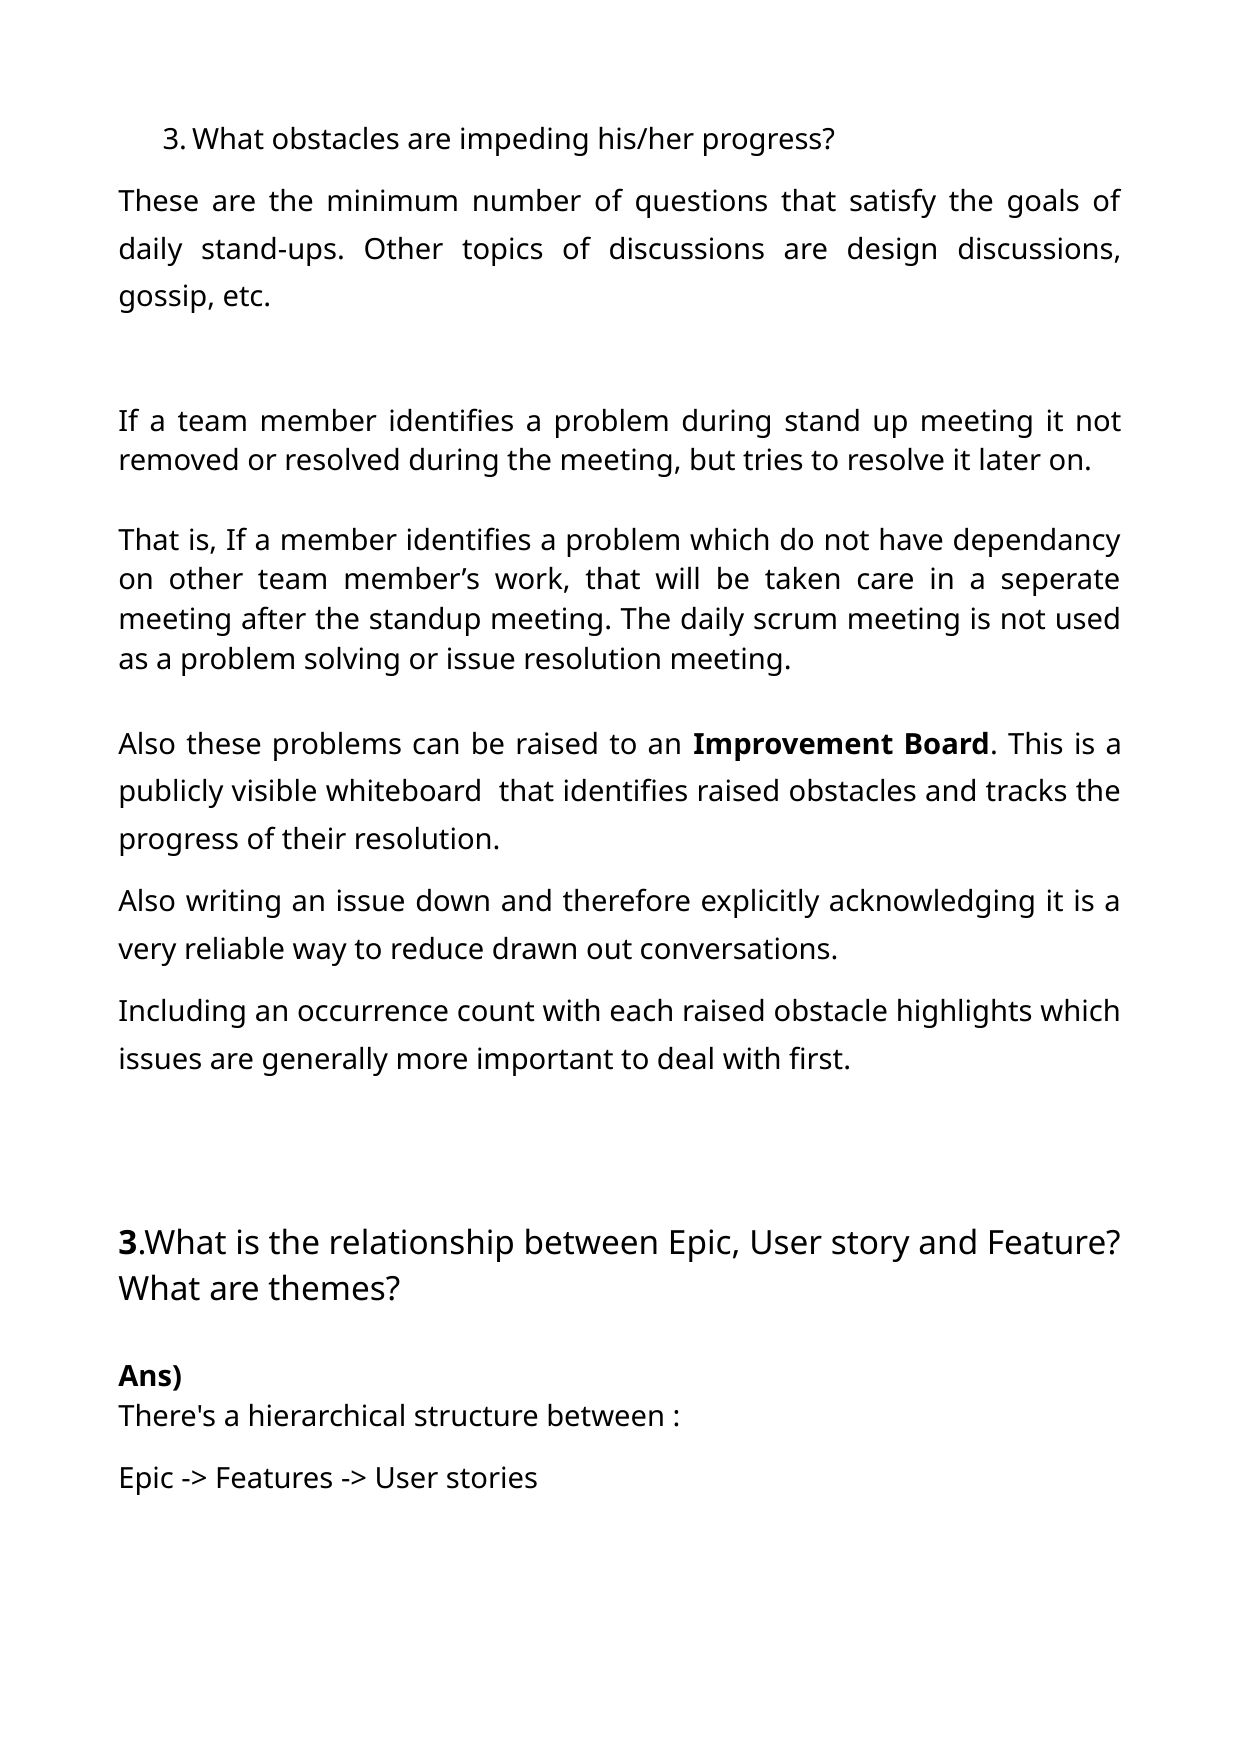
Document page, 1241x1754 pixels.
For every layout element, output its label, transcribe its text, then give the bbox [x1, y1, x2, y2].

text If a team member identifies a problem during stand up meeting it not removed or resolved during the meeting, but tries to resolve it later on. [118, 400, 1122, 479]
text Also writing an issue down and therefore explicitly acknowledging it is a very reliable way to reduce drawn out conversations. [118, 881, 1122, 968]
text That is, If a member identifies a problem which do not have dependancy on other team member’s work, that will be taken care in a seperate meeting after the standup meeting. The daily scrum meeting is not used as a problem solving or issue resolution meeting. [118, 519, 1122, 678]
text Ans) [118, 1355, 1122, 1395]
list What obstacles are impeding his/her progress? [162, 118, 1122, 158]
text These are the minimum number of questions that satisfy the goals of daily stand-ups. Other topics of discussions are design discussions, gossip, etc. [118, 180, 1122, 315]
text Epic -> Features -> User stories [118, 1457, 1122, 1497]
text 3.What is the relationship between Epic, User story and Feature? What are themes? [118, 1219, 1122, 1310]
text There's a hierarchical structure between : [118, 1395, 1122, 1435]
text Also these problems can be raised to an Improvement Board. This is a publicly visible whiteboard that identifies raised obstacles and tracks the progress of their resolution. [118, 723, 1122, 858]
text Including an occurrence count with each raised obstacle highlights which issues are generally more important to deal with first. [118, 990, 1122, 1078]
